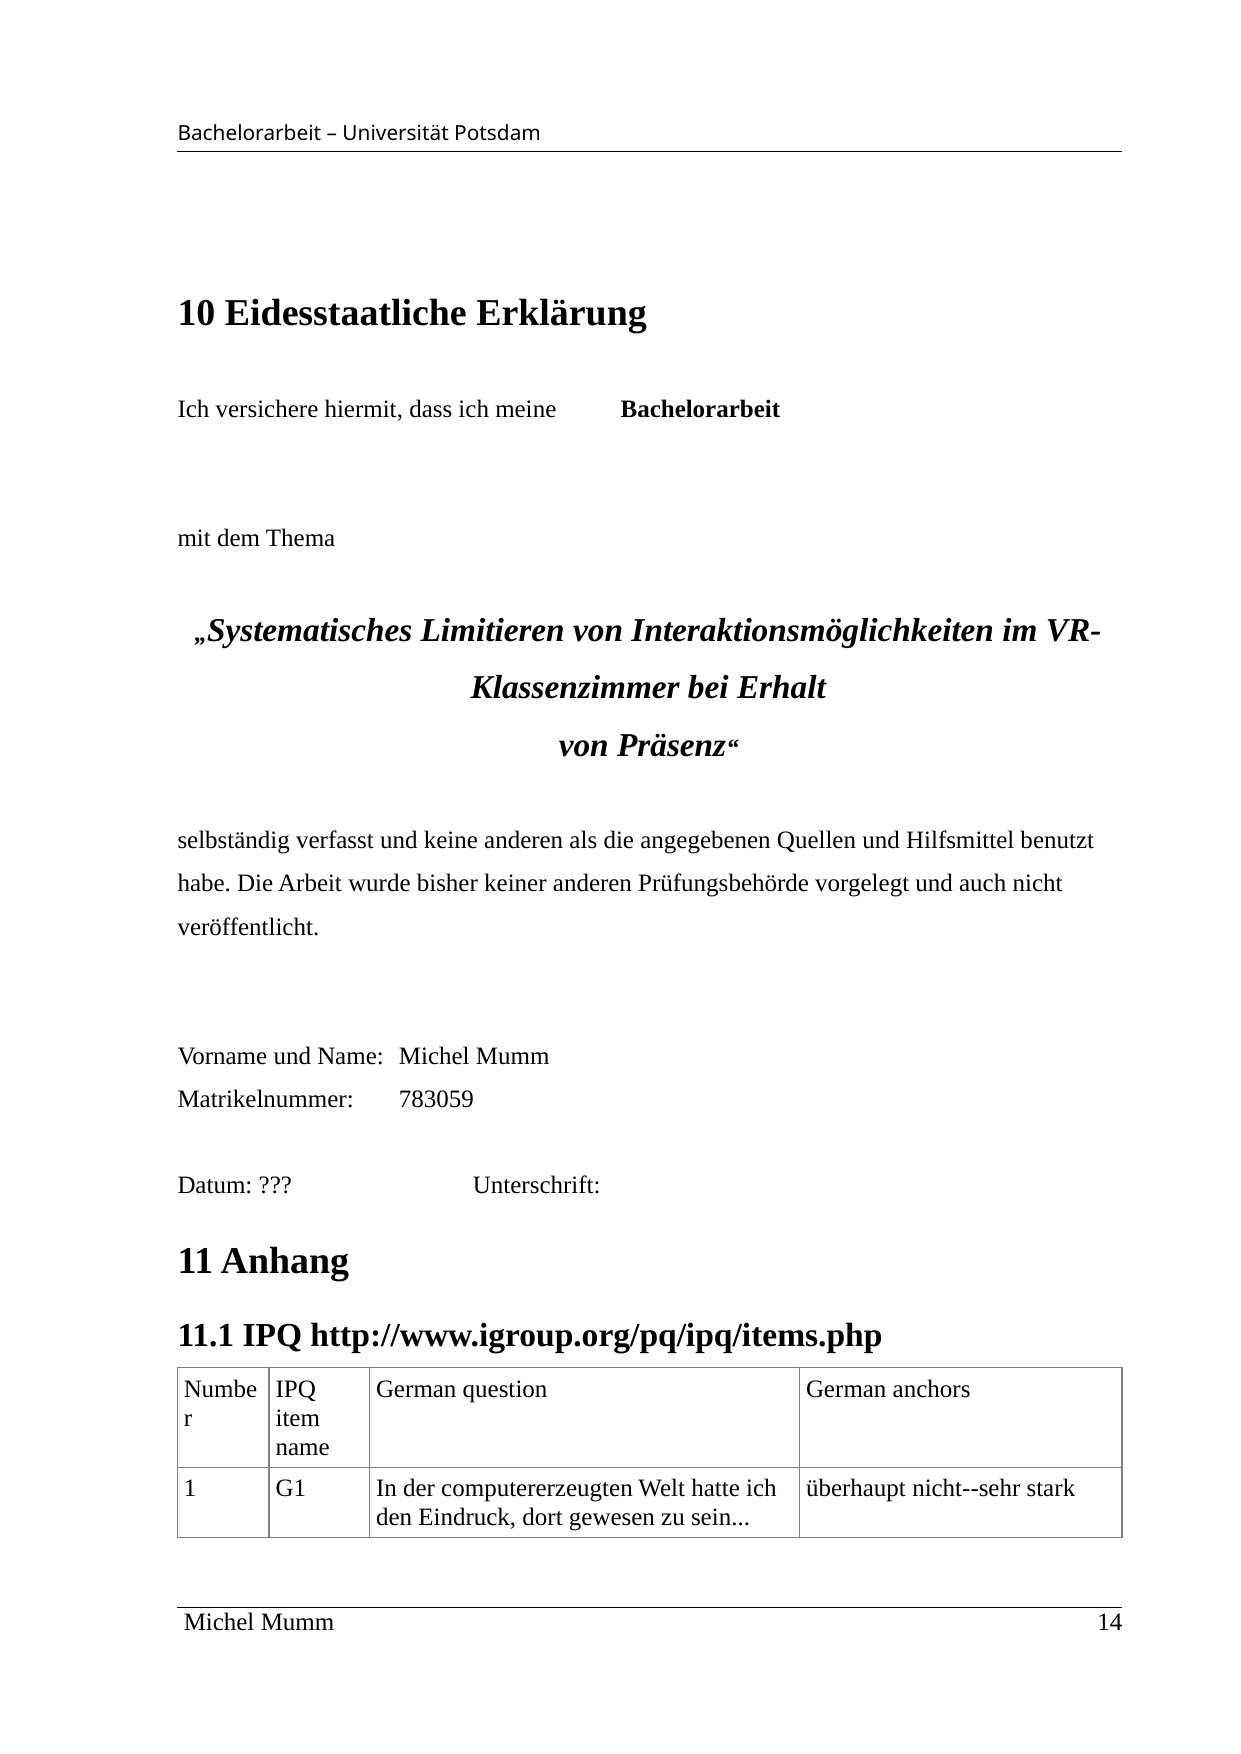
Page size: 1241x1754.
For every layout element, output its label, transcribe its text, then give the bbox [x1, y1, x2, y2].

text „Systematisches Limitieren von Interaktionsmöglichkeiten im VR-Klassenzimmer bei Erhalt [177, 610, 1122, 706]
subtitle 10 Eidesstaatliche Erklärung [177, 290, 1122, 334]
table_cell G1 [270, 1468, 369, 1537]
text Datum: ??? Unterschrift: [177, 1170, 1122, 1199]
text mit dem Thema [177, 523, 1122, 552]
table_cell überhaupt nicht--sehr stark [800, 1468, 1121, 1537]
subtitle 11 Anhang [177, 1238, 1122, 1282]
text Matrikelnummer: 783059 [177, 1084, 1122, 1113]
table_cell 1 [178, 1468, 268, 1537]
table_header IPQ item name [270, 1368, 369, 1467]
subtitle 11.1 IPQ http://www.igroup.org/pq/ipq/items.php [177, 1316, 1122, 1354]
text selbständig verfasst und keine anderen als die angegebenen Quellen und Hilfsmittel benutzt habe. Die Arbeit wurde bisher keiner anderen Prüfungsbehörde vorgelegt und auch nicht veröffentlicht. [177, 825, 1122, 940]
table_header German question [370, 1368, 799, 1467]
table_header Number [178, 1368, 268, 1467]
text Ich versichere hiermit, dass ich meine Bachelorarbeit [177, 394, 1122, 423]
table_cell In der computererzeugten Welt hatte ich den Eindruck, dort gewesen zu sein... [370, 1468, 799, 1537]
text Vorname und Name: Michel Mumm [177, 1041, 1122, 1070]
table_header German anchors [800, 1368, 1121, 1467]
text von Präsenz“ [177, 725, 1122, 763]
